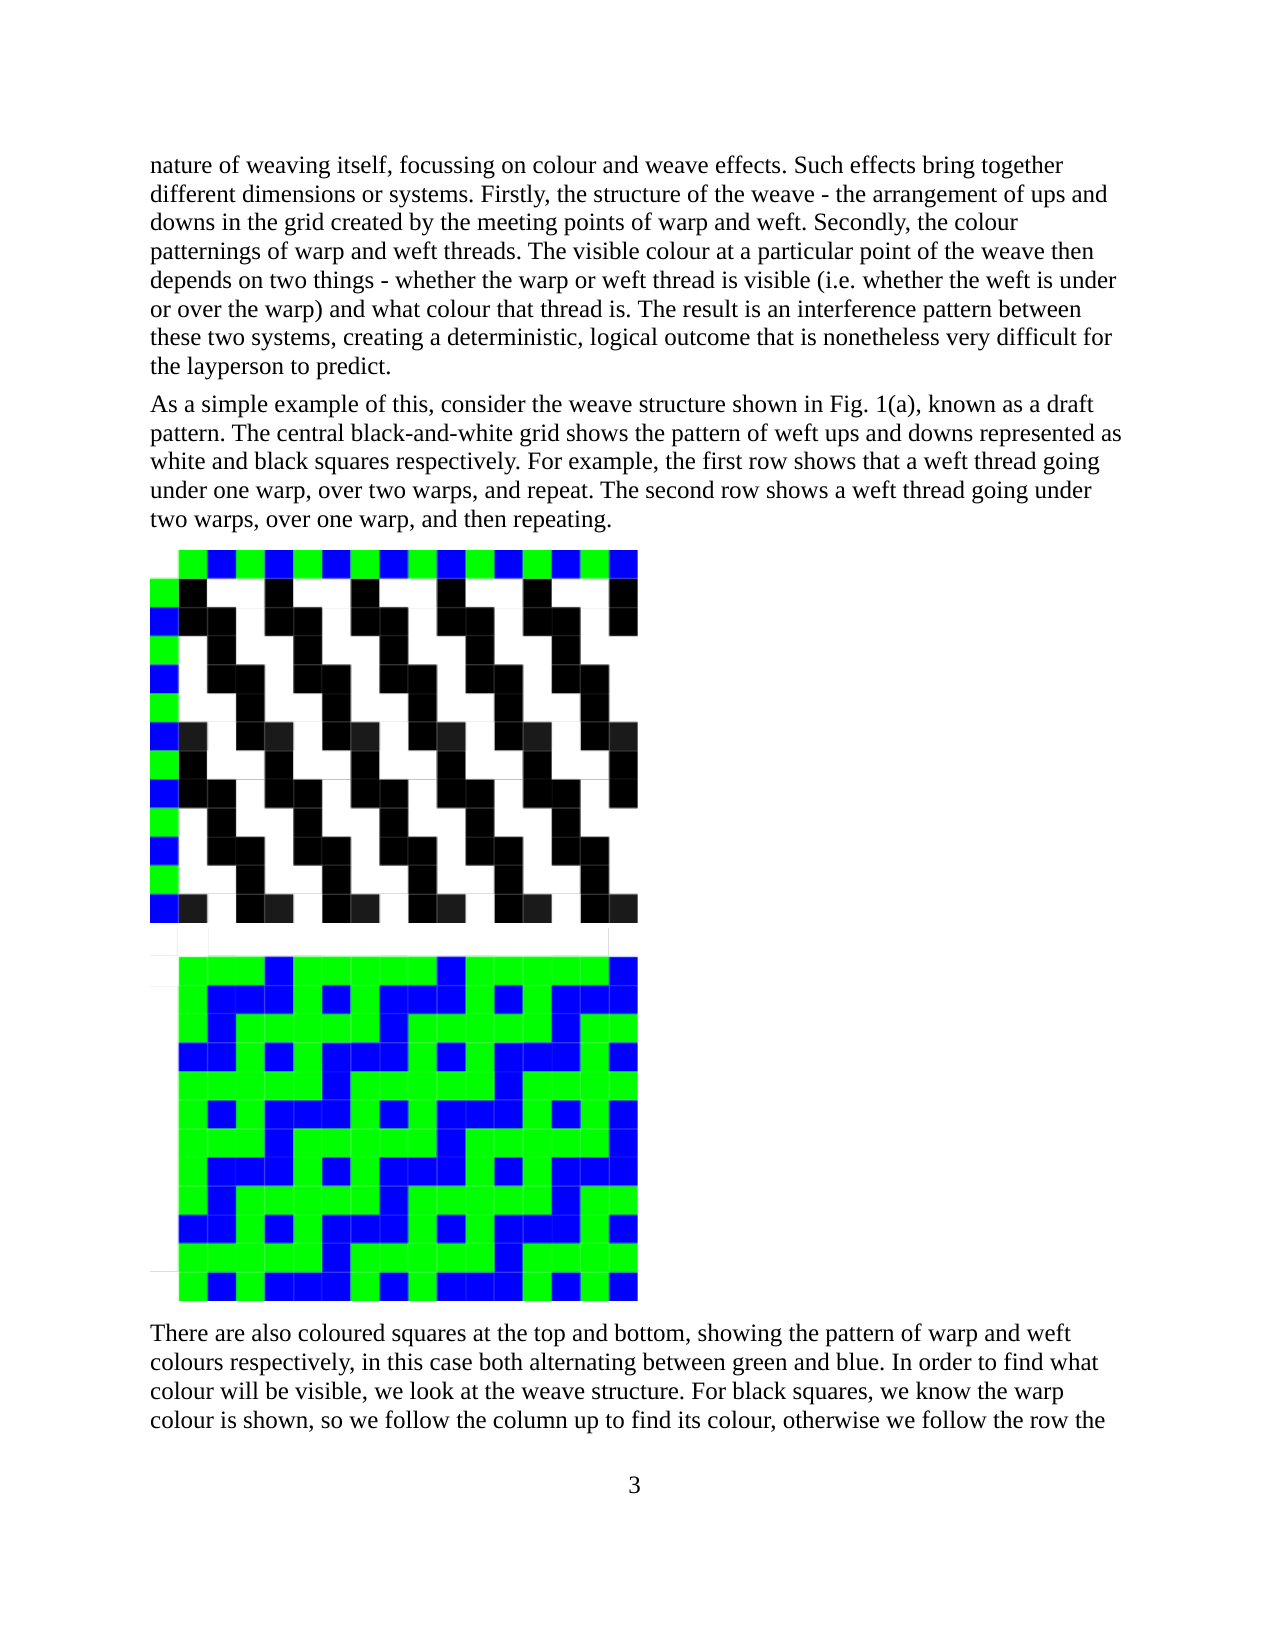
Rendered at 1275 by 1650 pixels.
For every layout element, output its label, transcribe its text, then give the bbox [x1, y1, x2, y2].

text nature of weaving itself, focussing on colour and weave effects. Such effects bring together different dimensions or systems. Firstly, the structure of the weave - the arrangement of ups and downs in the grid created by the meeting points of warp and weft. Secondly, the colour patternings of warp and weft threads. The visible colour at a particular point of the weave then depends on two things - whether the warp or weft thread is visible (i.e. whether the weft is under or over the warp) and what colour that thread is. The result is an interference pattern between these two systems, creating a deterministic, logical outcome that is nonetheless very difficult for the layperson to predict. [150, 150, 1125, 380]
text As a simple example of this, consider the weave structure shown in Fig. 1(a), known as a draft pattern. The central black-and-white grid shows the pattern of weft ups and downs represented as white and black squares respectively. For example, the first row shows that a weft thread going under one warp, over two warps, and repeat. The second row shows a weft thread going under two warps, over one warp, and then repeating. [150, 389, 1125, 533]
picture [150, 550, 638, 923]
text There are also coloured squares at the top and bottom, showing the pattern of warp and weft colours respectively, in this case both alternating between green and blue. In order to find what colour will be visible, we look at the weave structure. For black squares, we know the warp colour is shown, so we follow the column up to find its colour, otherwise we follow the row the left. [150, 1318, 1125, 1433]
picture [150, 928, 638, 1301]
